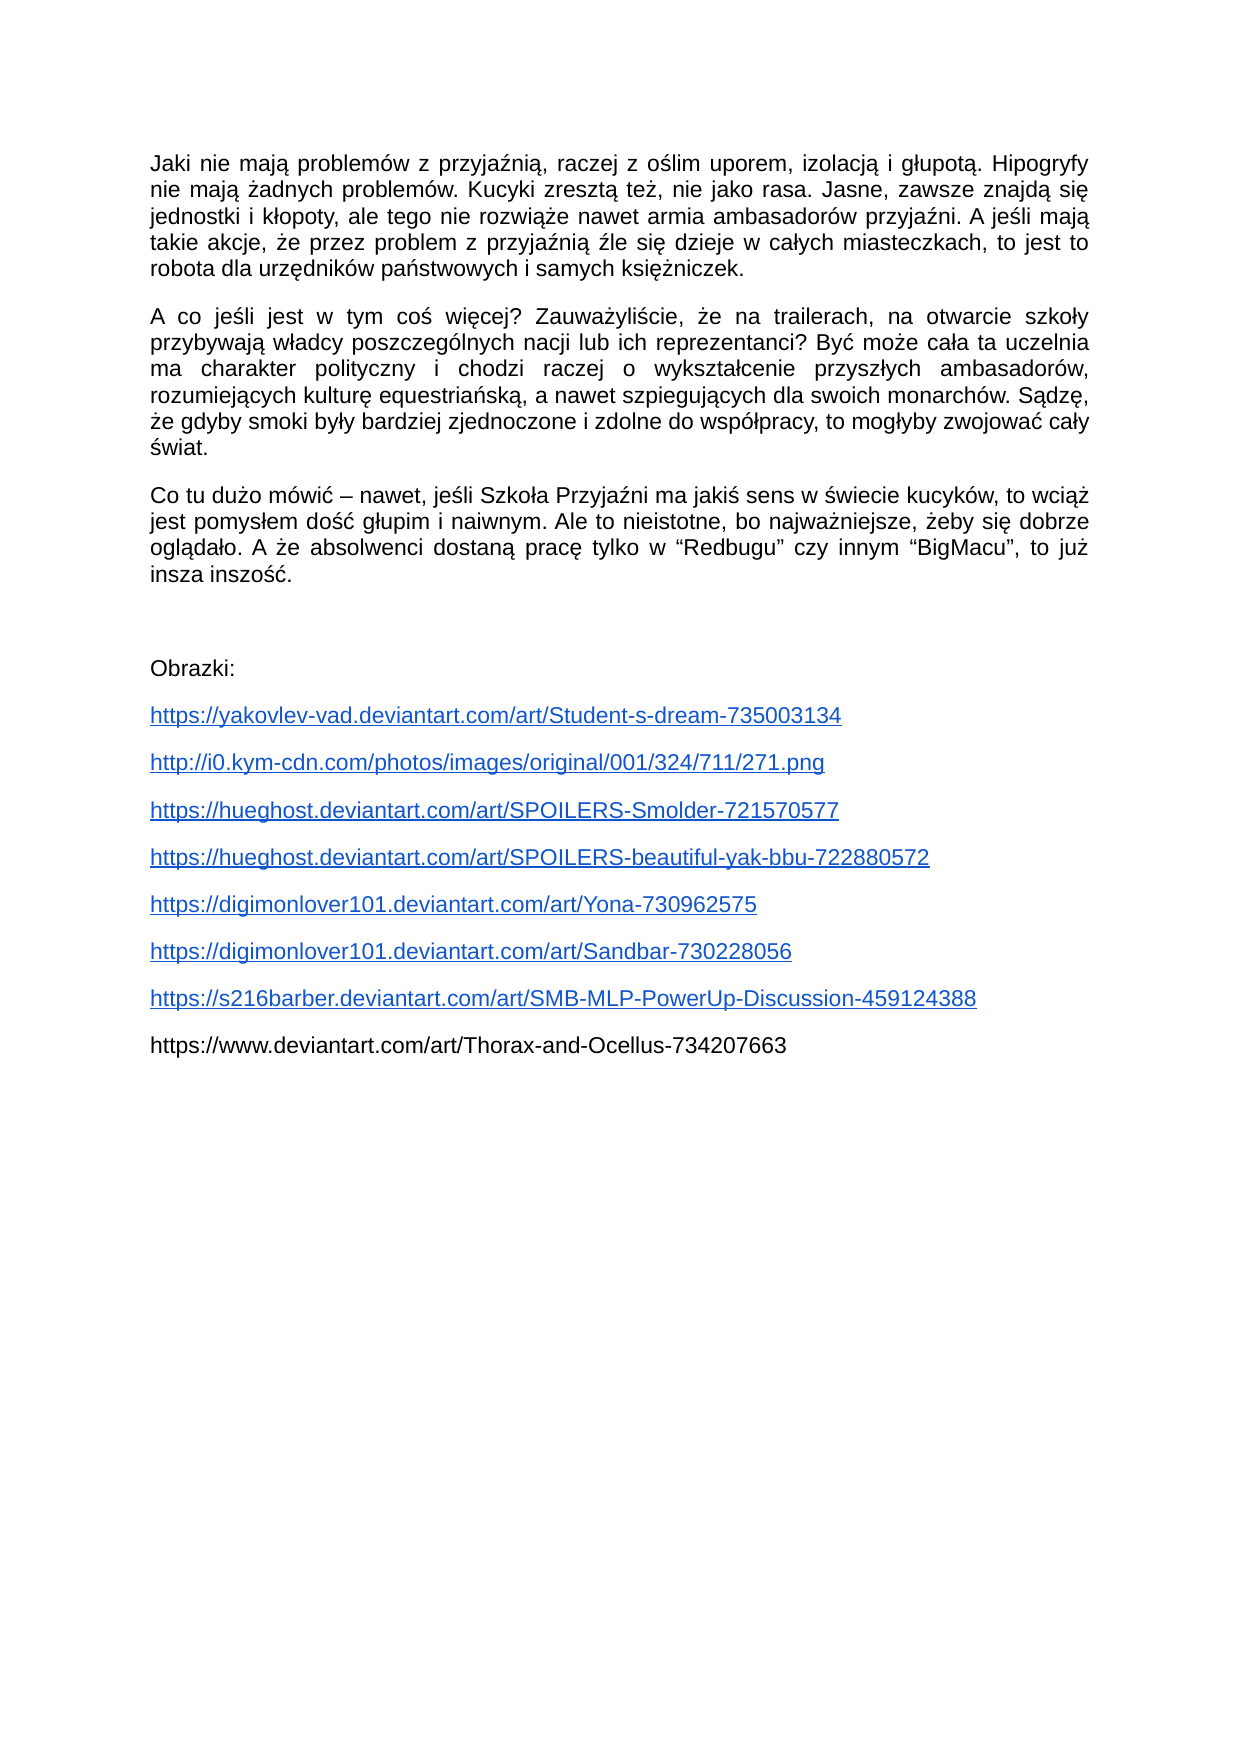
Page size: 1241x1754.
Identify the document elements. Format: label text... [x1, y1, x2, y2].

text A co jeśli jest w tym coś więcej? Zauważyliście, że na trailerach, na otwarcie szkoły przybywają władcy poszczególnych nacji lub ich reprezentanci? Być może cała ta uczelnia ma charakter polityczny i chodzi raczej o wykształcenie przyszłych ambasadorów, rozumiejących kulturę equestriańską, a nawet szpiegujących dla swoich monarchów. Sądzę, że gdyby smoki były bardziej zjednoczone i zdolne do współpracy, to mogłyby zwojować cały świat. [150, 303, 1090, 461]
text Co tu dużo mówić – nawet, jeśli Szkoła Przyjaźni ma jakiś sens w świecie kucyków, to wciąż jest pomysłem dość głupim i naiwnym. Ale to nieistotne, bo najważniejsze, żeby się dobrze oglądało. A że absolwenci dostaną pracę tylko w “Redbugu” czy innym “BigMacu”, to już insza inszość. [150, 482, 1090, 587]
text http://i0.kym-cdn.com/photos/images/original/001/324/711/271.png [150, 749, 1090, 776]
text Obrazki: [150, 655, 1090, 681]
text https://s216barber.deviantart.com/art/SMB-MLP-PowerUp-Discussion-459124388 [150, 985, 1090, 1012]
text https://hueghost.deviantart.com/art/SPOILERS-Smolder-721570577 [150, 797, 1090, 823]
text https://hueghost.deviantart.com/art/SPOILERS-beautiful-yak-bbu-722880572 [150, 844, 1090, 870]
text Jaki nie mają problemów z przyjaźnią, raczej z oślim uporem, izolacją i głupotą. Hipogryfy nie mają żadnych problemów. Kucyki zresztą też, nie jako rasa. Jasne, zawsze znajdą się jednostki i kłopoty, ale tego nie rozwiąże nawet armia ambasadorów przyjaźni. A jeśli mają takie akcje, że przez problem z przyjaźnią źle się dzieje w całych miasteczkach, to jest to robota dla urzędników państwowych i samych księżniczek. [150, 150, 1090, 282]
text https://www.deviantart.com/art/Thorax-and-Ocellus-734207663 [150, 1032, 1090, 1059]
text https://yakovlev-vad.deviantart.com/art/Student-s-dream-735003134 [150, 702, 1090, 728]
text https://digimonlover101.deviantart.com/art/Yona-730962575 [150, 891, 1090, 917]
text https://digimonlover101.deviantart.com/art/Sandbar-730228056 [150, 938, 1090, 964]
